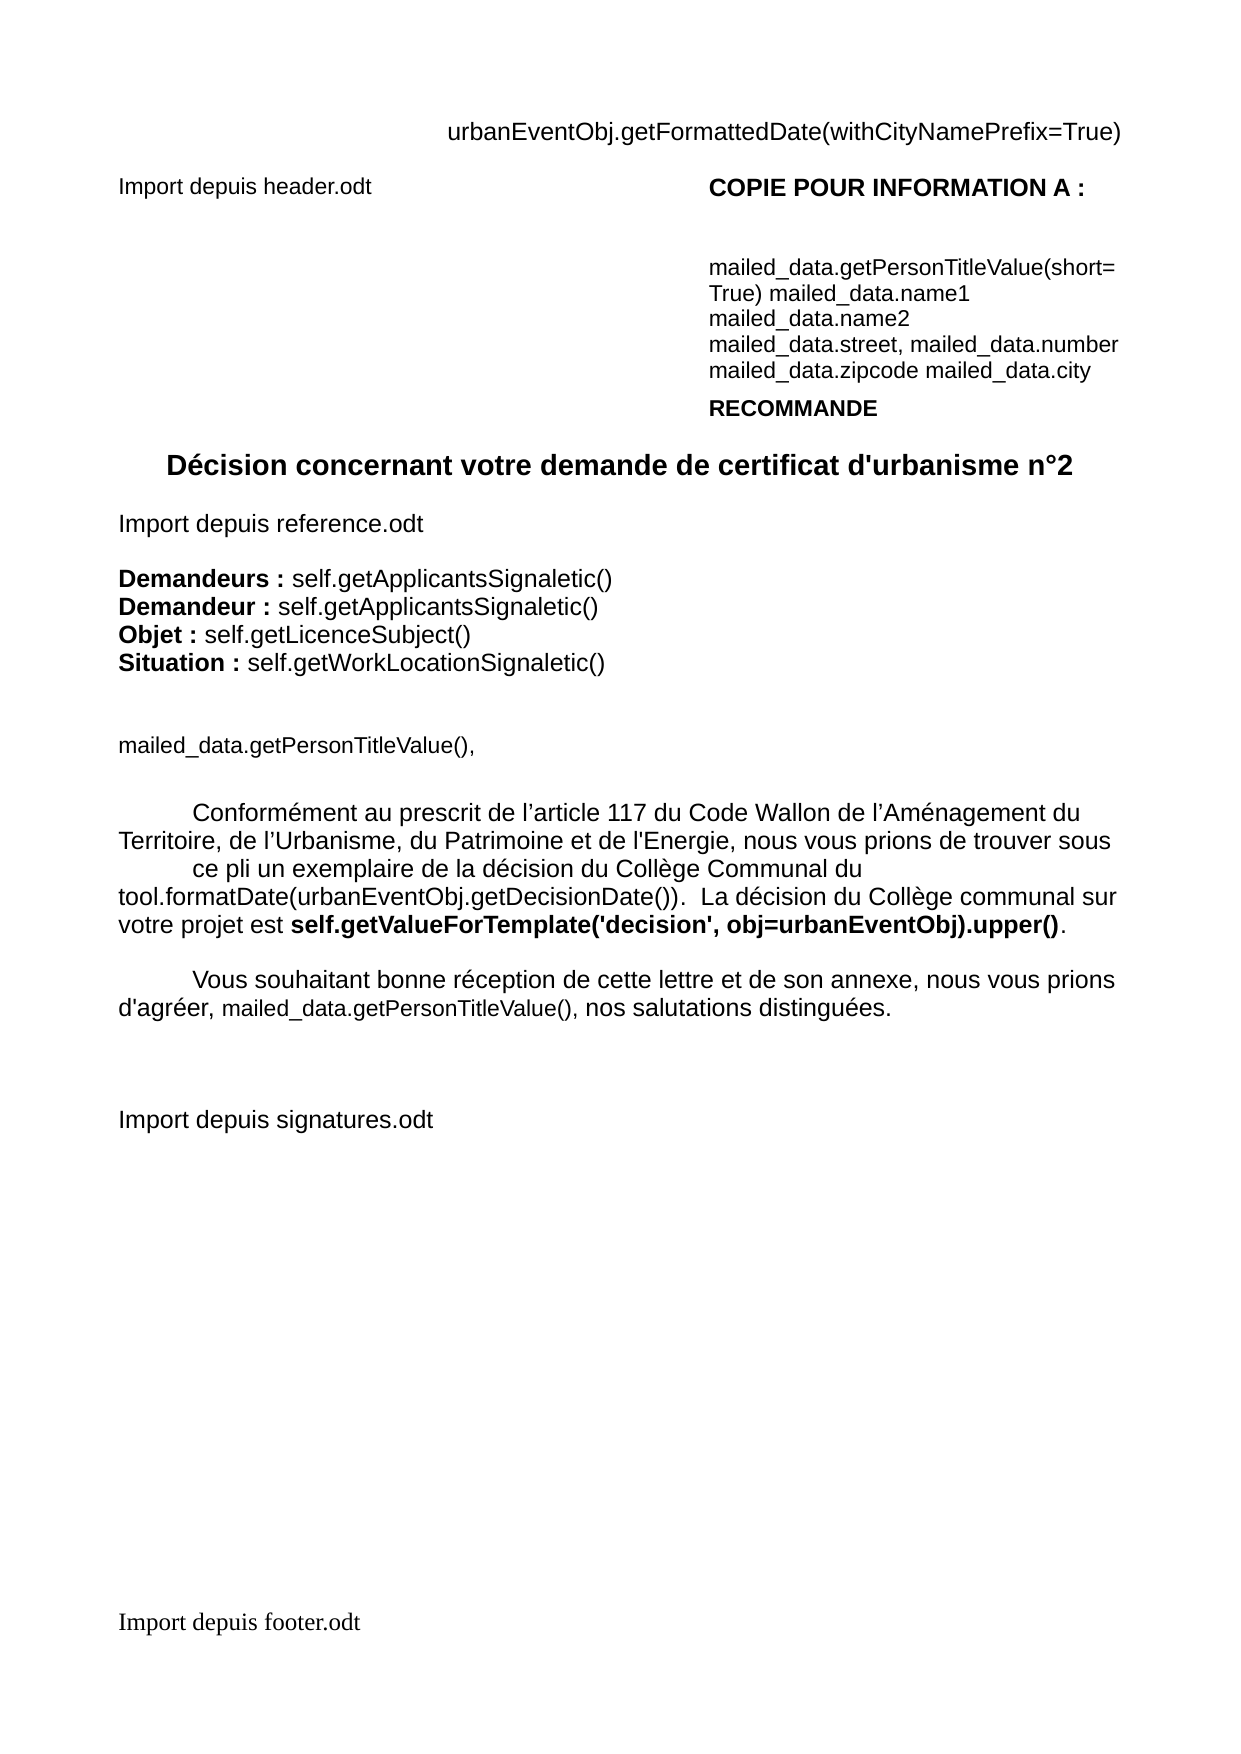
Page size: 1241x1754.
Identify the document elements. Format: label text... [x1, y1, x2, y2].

text Demandeur : self.getApplicantsSignaletic() [118, 593, 1122, 621]
text urbanEventObj.getFormattedDate(withCityNamePrefix=True) [118, 118, 1122, 146]
text Vous souhaitant bonne réception de cette lettre et de son annexe, nous vous prions d'agréer, mailed_data.getPersonTitleValue(), nos salutations distinguées. [118, 966, 1122, 1022]
text Situation : self.getWorkLocationSignaletic() [118, 649, 1122, 677]
text Demandeurs : self.getApplicantsSignaletic() [118, 565, 1122, 593]
text Import depuis reference.odt [118, 509, 1122, 537]
text Objet : self.getLicenceSubject() [118, 621, 1122, 649]
text Import depuis signatures.odt [118, 1106, 1122, 1134]
table_header COPIE POUR INFORMATION A : mailed_data.getPersonTitleValue(short=True) mailed_data.name1 mailed_data.name2 mailed_data.street, mailed_data.number mailed_data.zipcode mailed_data.city RECOMMANDE [709, 174, 1123, 421]
table_header Import depuis header.odt [118, 174, 708, 421]
text Conformément au prescrit de l’article 117 du Code Wallon de l’Aménagement du Territoire, de l’Urbanisme, du Patrimoine et de l'Energie, nous vous prions de trouver sous ce pli un exemplaire de la décision du Collège Communal du tool.formatDate(urbanEventObj.getDecisionDate()). La décision du Collège communal sur votre projet est self.getValueForTemplate('decision', obj=urbanEventObj).upper(). [118, 799, 1122, 938]
text mailed_data.getPersonTitleValue(), [118, 733, 1122, 758]
title Décision concernant votre demande de certificat d'urbanisme n°2 [118, 449, 1122, 482]
